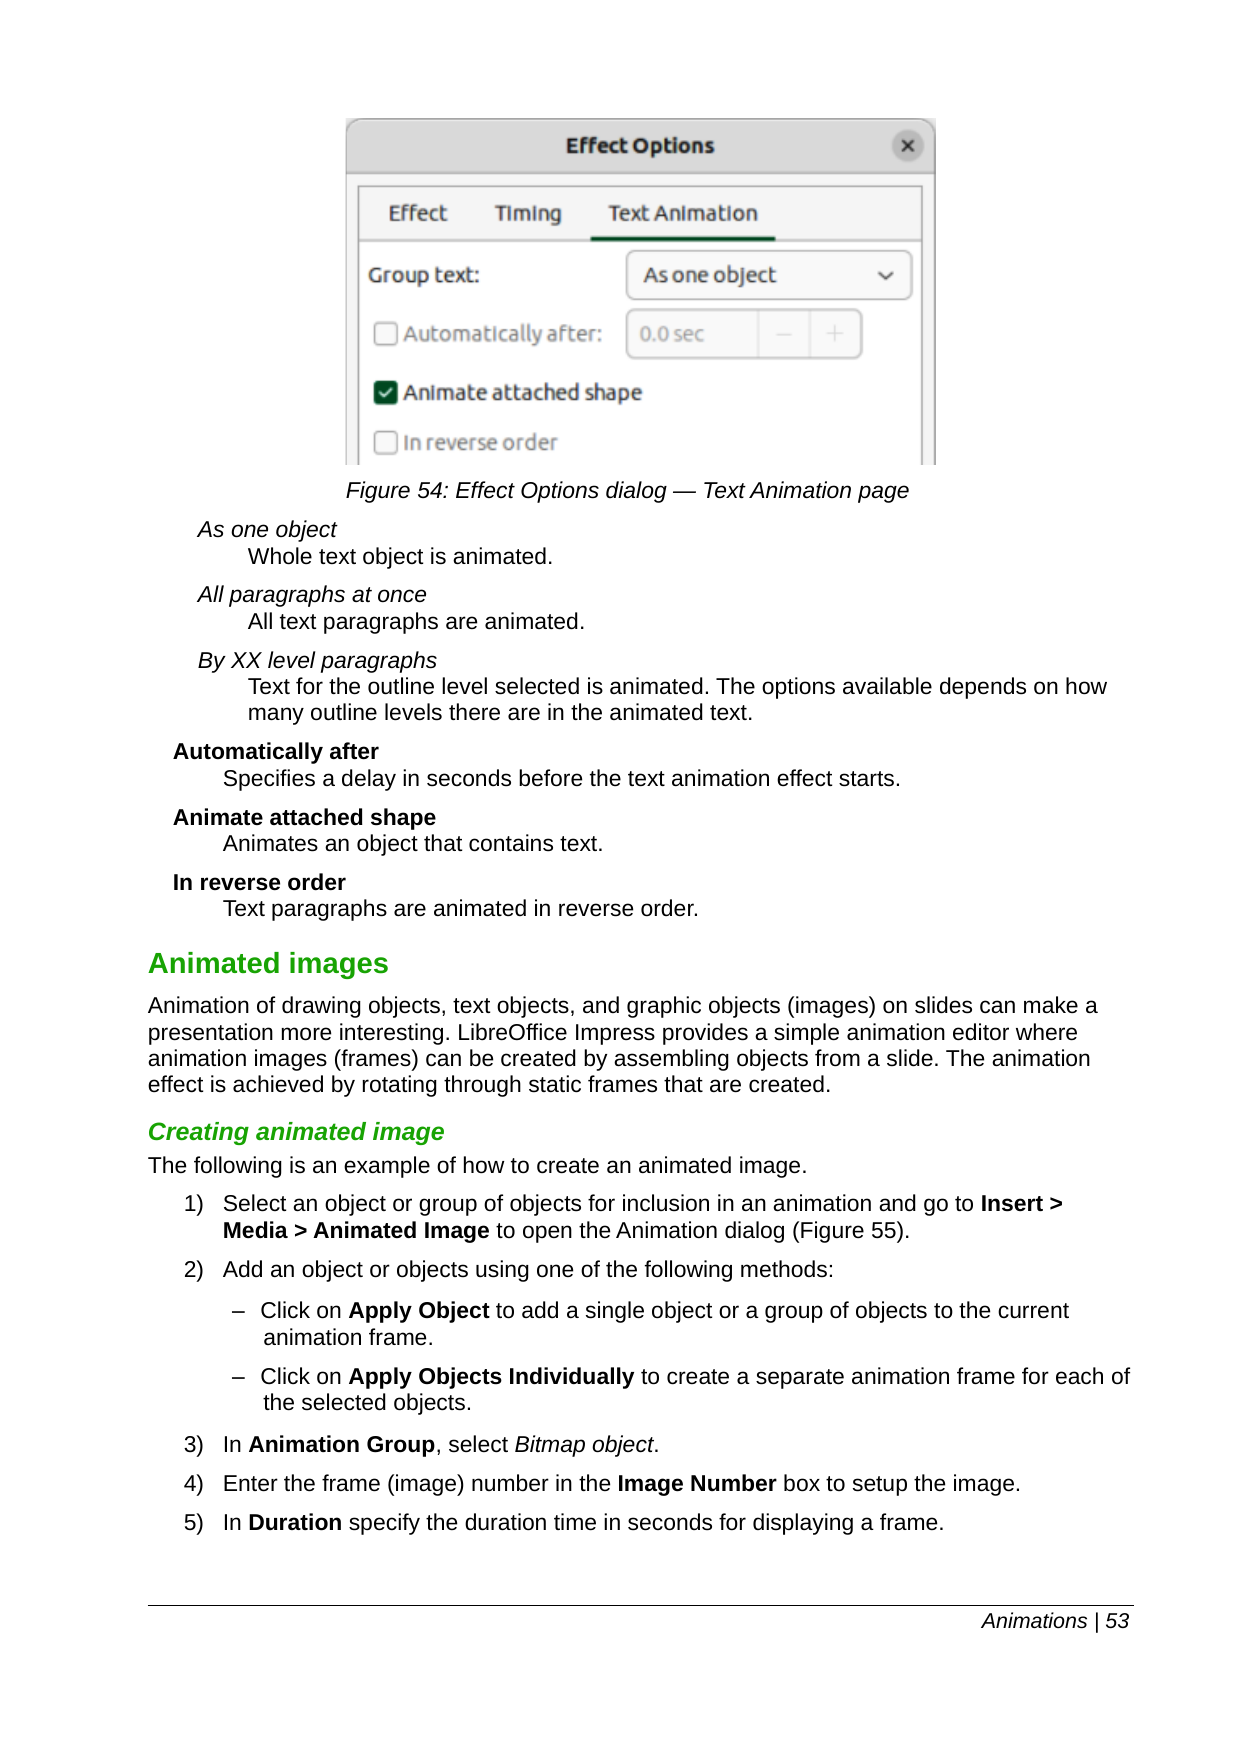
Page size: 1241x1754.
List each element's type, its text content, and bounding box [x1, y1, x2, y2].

text Automatically after [173, 738, 1134, 764]
text Whole text object is animated. [248, 543, 1134, 569]
text As one object [198, 516, 1134, 543]
text Specifies a delay in seconds before the text animation effect starts. [223, 764, 1134, 791]
text Animation of drawing objects, text objects, and graphic objects (images) on slides can make a presentation more interesting. LibreOffice Impress provides a simple animation editor where animation images (frames) can be created by assembling objects from a slide. The animation effect is achieved by rotating through static frames that are created. [148, 992, 1134, 1098]
list Select an object or group of objects for inclusion in an animation and go to Insert > Media > Animated Image to open the Animation dialog (Figure 55). [204, 1190, 1134, 1243]
list Add an object or objects using one of the following methods: [204, 1256, 1134, 1282]
subtitle Creating animated image [148, 1117, 1134, 1145]
list In Animation Group, select Bitmap object. [204, 1431, 1134, 1457]
text All text paragraphs are animated. [248, 608, 1134, 634]
text The following is an example of how to create an animated image. [148, 1152, 1134, 1178]
list Enter the frame (image) number in the Image Number box to setup the image. [204, 1469, 1134, 1496]
list In Duration specify the duration time in seconds for displaying a frame. [204, 1508, 1134, 1535]
text Animate attached shape [173, 803, 1134, 830]
list Click on Apply Object to add a single object or a group of objects to the current animation frame. [229, 1294, 1134, 1350]
text All paragraphs at once [198, 581, 1134, 608]
text In reverse order [173, 869, 1134, 895]
text Text for the outline level selected is animated. The options available depends on how many outline levels there are in the animated text. [248, 673, 1134, 726]
text Animates an object that contains text. [223, 830, 1134, 856]
text By XX level paragraphs [198, 647, 1134, 673]
list Click on Apply Objects Individually to create a separate animation frame for each of the selected objects. [229, 1360, 1134, 1418]
subtitle Animated images [148, 946, 1134, 980]
text Text paragraphs are animated in reverse order. [223, 895, 1134, 921]
picture [345, 118, 936, 465]
text Figure 54: Effect Options dialog — Text Animation page [346, 477, 936, 504]
